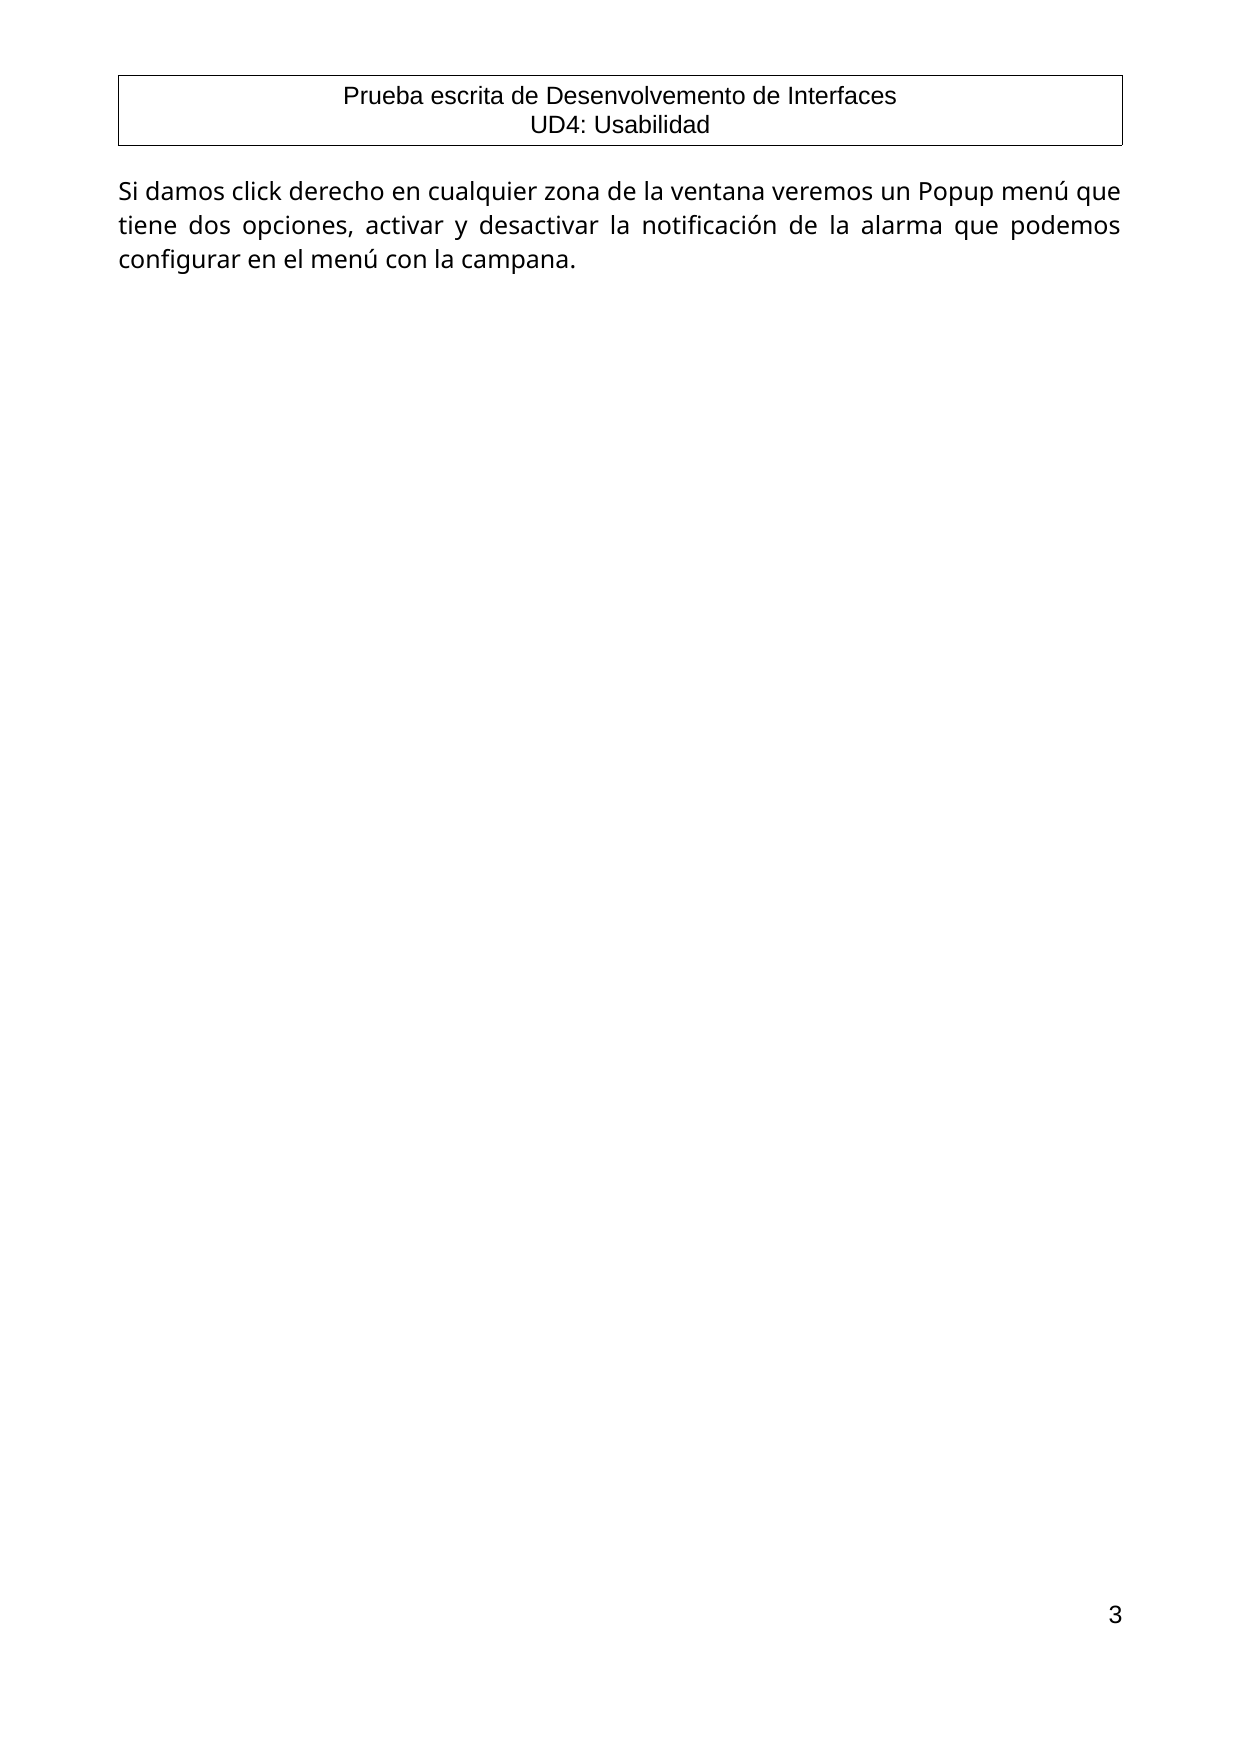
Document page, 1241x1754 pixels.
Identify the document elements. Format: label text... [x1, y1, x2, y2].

text Si damos click derecho en cualquier zona de la ventana veremos un Popup menú que tiene dos opciones, activar y desactivar la notificación de la alarma que podemos configurar en el menú con la campana. [118, 174, 1122, 276]
